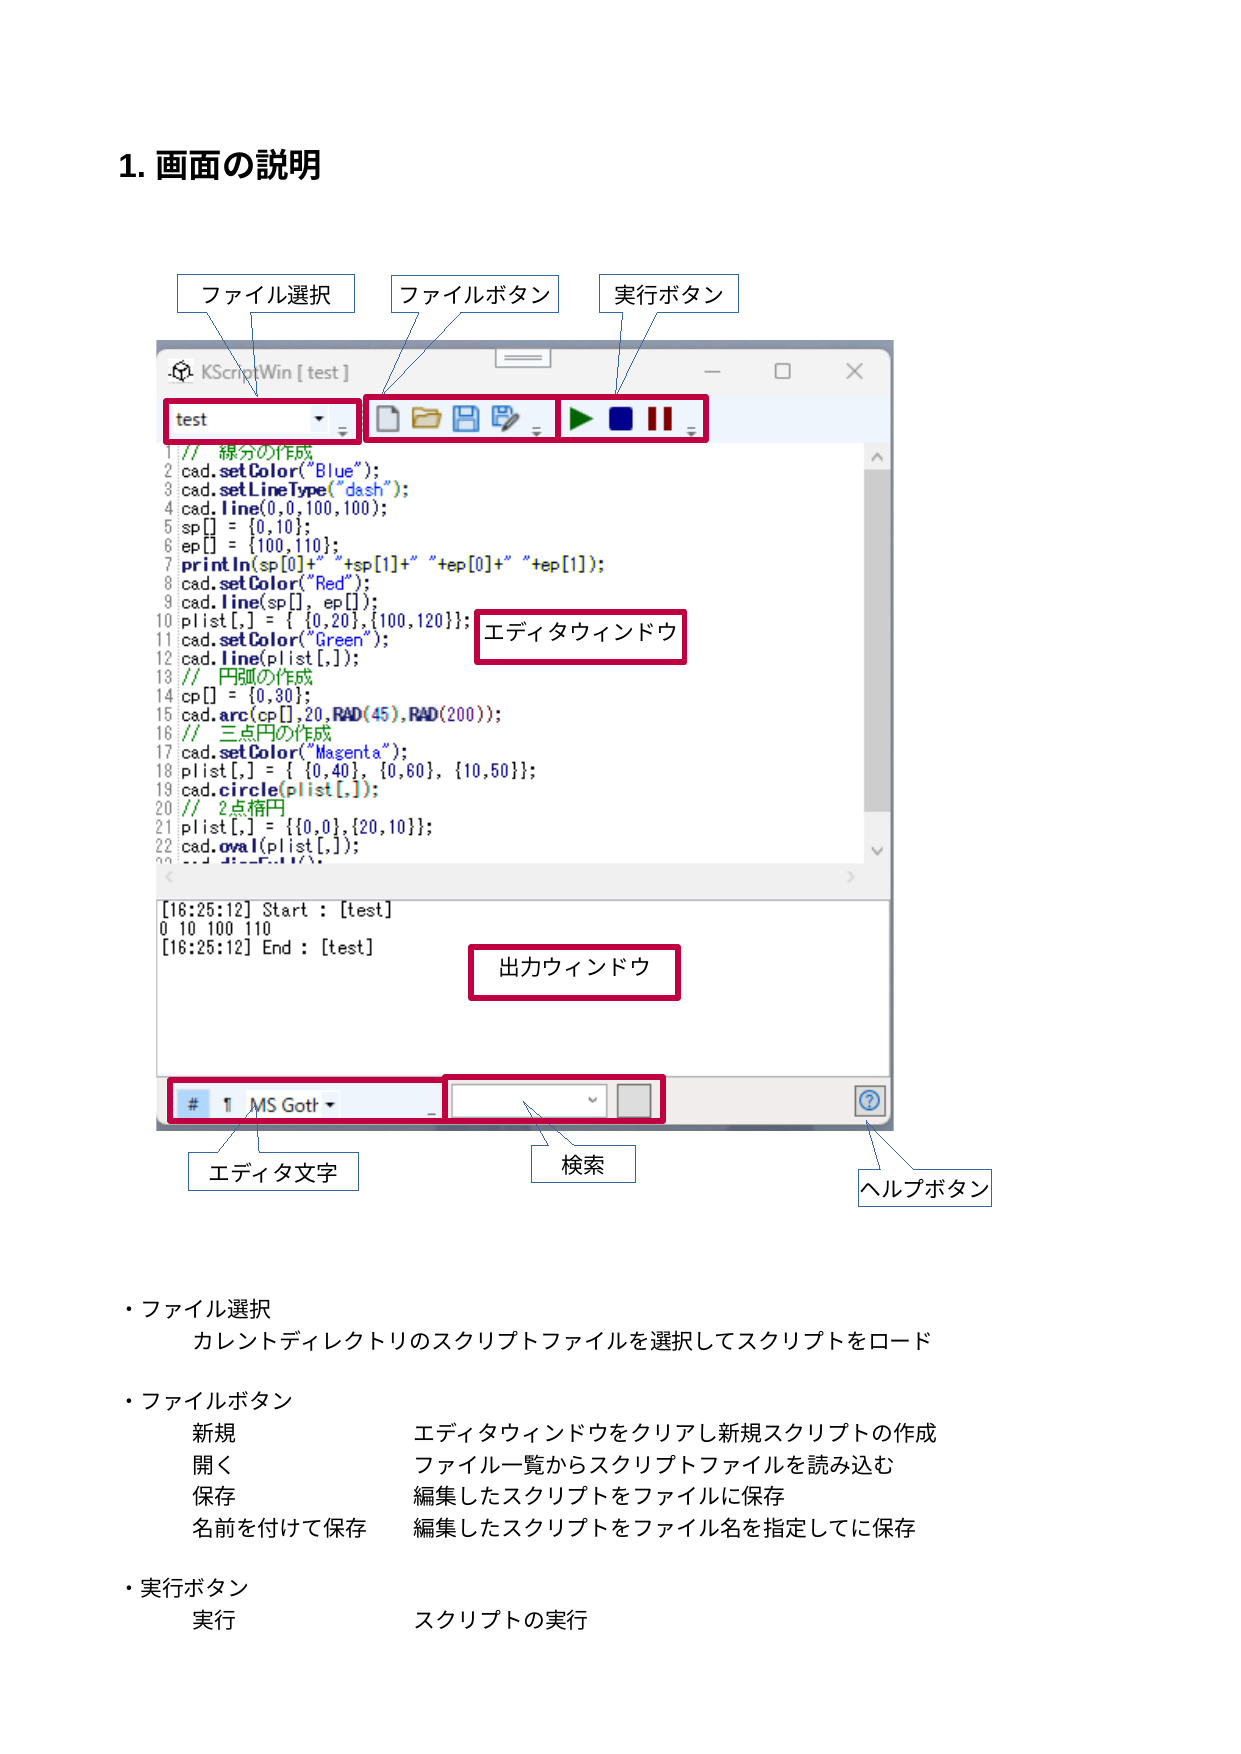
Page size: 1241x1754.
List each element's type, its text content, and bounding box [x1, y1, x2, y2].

text 名前を付けて保存 編集したスクリプトをファイル名を指定してに保存 [118, 1511, 1122, 1543]
text 実行 スクリプトの実行 [118, 1603, 1122, 1635]
text 開く ファイル一覧からスクリプトファイルを読み込む [118, 1448, 1122, 1479]
text ・ファイルボタン [118, 1384, 1122, 1416]
picture [173, 1083, 442, 1118]
subtitle 1. 画面の説明 [118, 139, 1122, 187]
text ・ファイル選択 [118, 1292, 1122, 1324]
text ・実行ボタン [118, 1571, 1122, 1603]
text カレントディレクトリのスクリプトファイルを選択してスクリプトをロード [118, 1324, 1122, 1356]
picture [156, 340, 894, 1131]
picture [448, 1080, 660, 1118]
text 保存 編集したスクリプトをファイルに保存 [118, 1479, 1122, 1511]
text 新規 エディタウィンドウをクリアし新規スクリプトの作成 [118, 1416, 1122, 1448]
